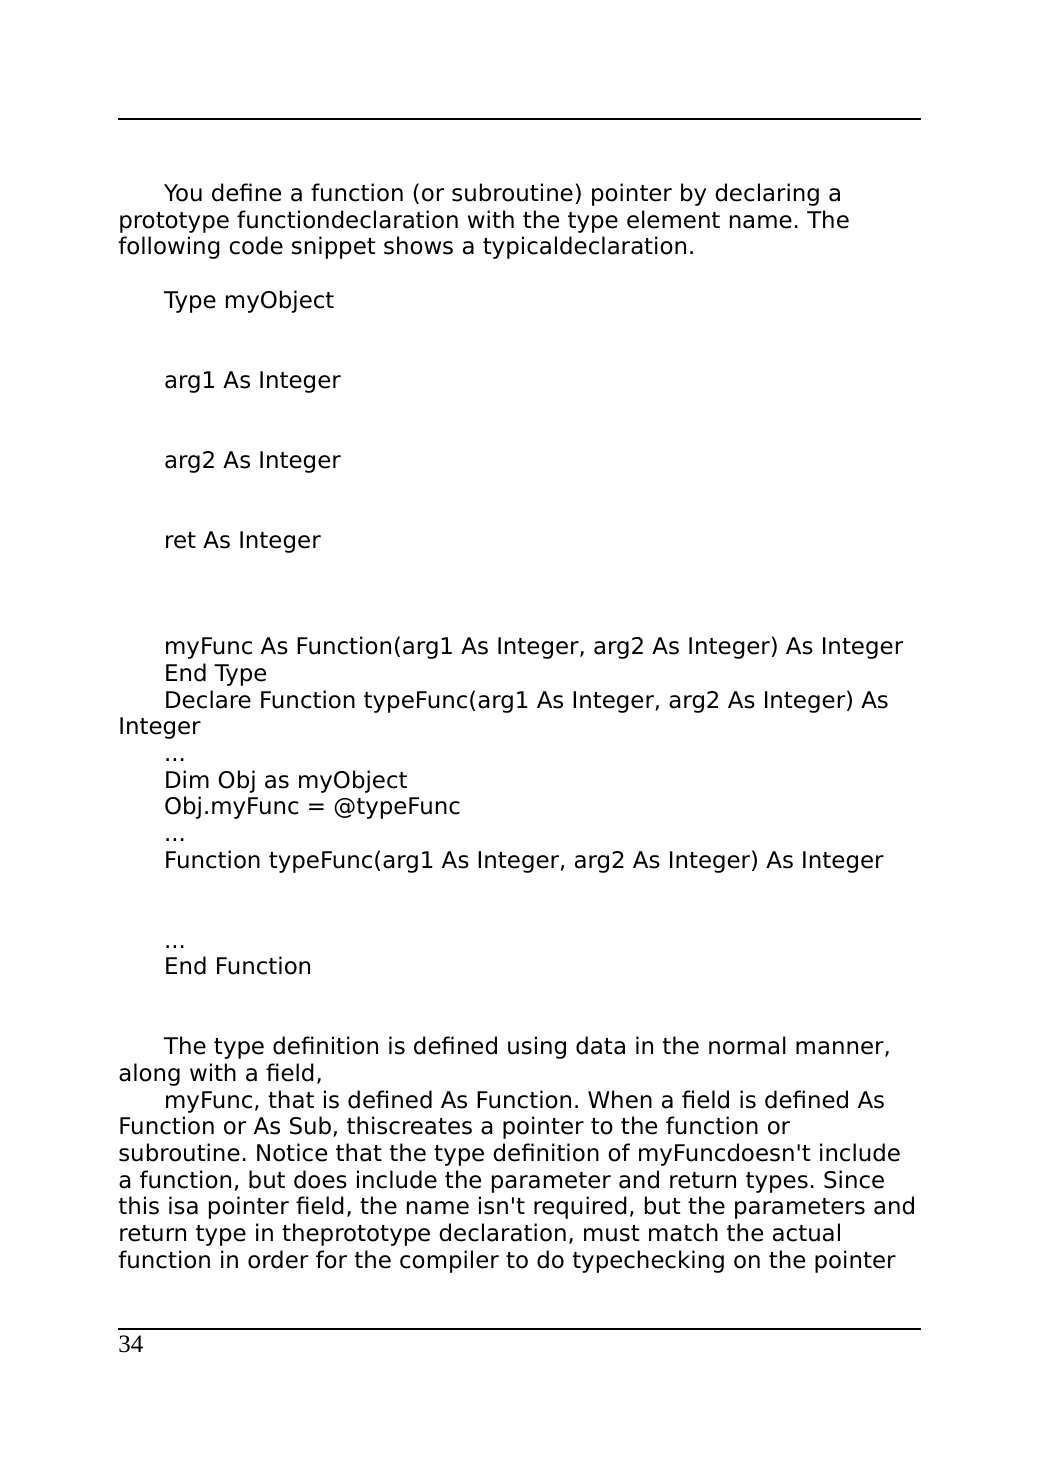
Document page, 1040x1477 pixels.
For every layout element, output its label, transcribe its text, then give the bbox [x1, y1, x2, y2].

text Obj.myFunc = @typeFunc [118, 793, 921, 820]
text arg1 As Integer [118, 367, 921, 393]
text ... [118, 740, 921, 767]
text ... [118, 927, 921, 953]
text The type definition is defined using data in the normal manner, along with a field, [118, 1033, 921, 1087]
text You define a function (or subroutine) pointer by declaring a prototype functiondeclaration with the type element name. The following code snippet shows a typicaldeclaration. [118, 180, 921, 260]
text Type myObject [118, 287, 921, 313]
text myFunc, that is defined As Function. When a field is defined As Function or As Sub, thiscreates a pointer to the function or subroutine. Notice that the type definition of myFuncdoesn't include a function, but does include the parameter and return types. Since this isa pointer field, the name isn't required, but the parameters and return type in theprototype declaration, must match the actual function in order for the compiler to do typechecking on the pointer [118, 1087, 921, 1273]
text Declare Function typeFunc(arg1 As Integer, arg2 As Integer) As Integer [118, 687, 921, 740]
text ... [118, 820, 921, 847]
text End Type [118, 660, 921, 687]
text Dim Obj as myObject [118, 767, 921, 793]
text arg2 As Integer [118, 447, 921, 473]
text Function typeFunc(arg1 As Integer, arg2 As Integer) As Integer [118, 847, 921, 873]
text End Function [118, 953, 921, 980]
text ret As Integer [118, 527, 921, 553]
text myFunc As Function(arg1 As Integer, arg2 As Integer) As Integer [118, 633, 921, 660]
